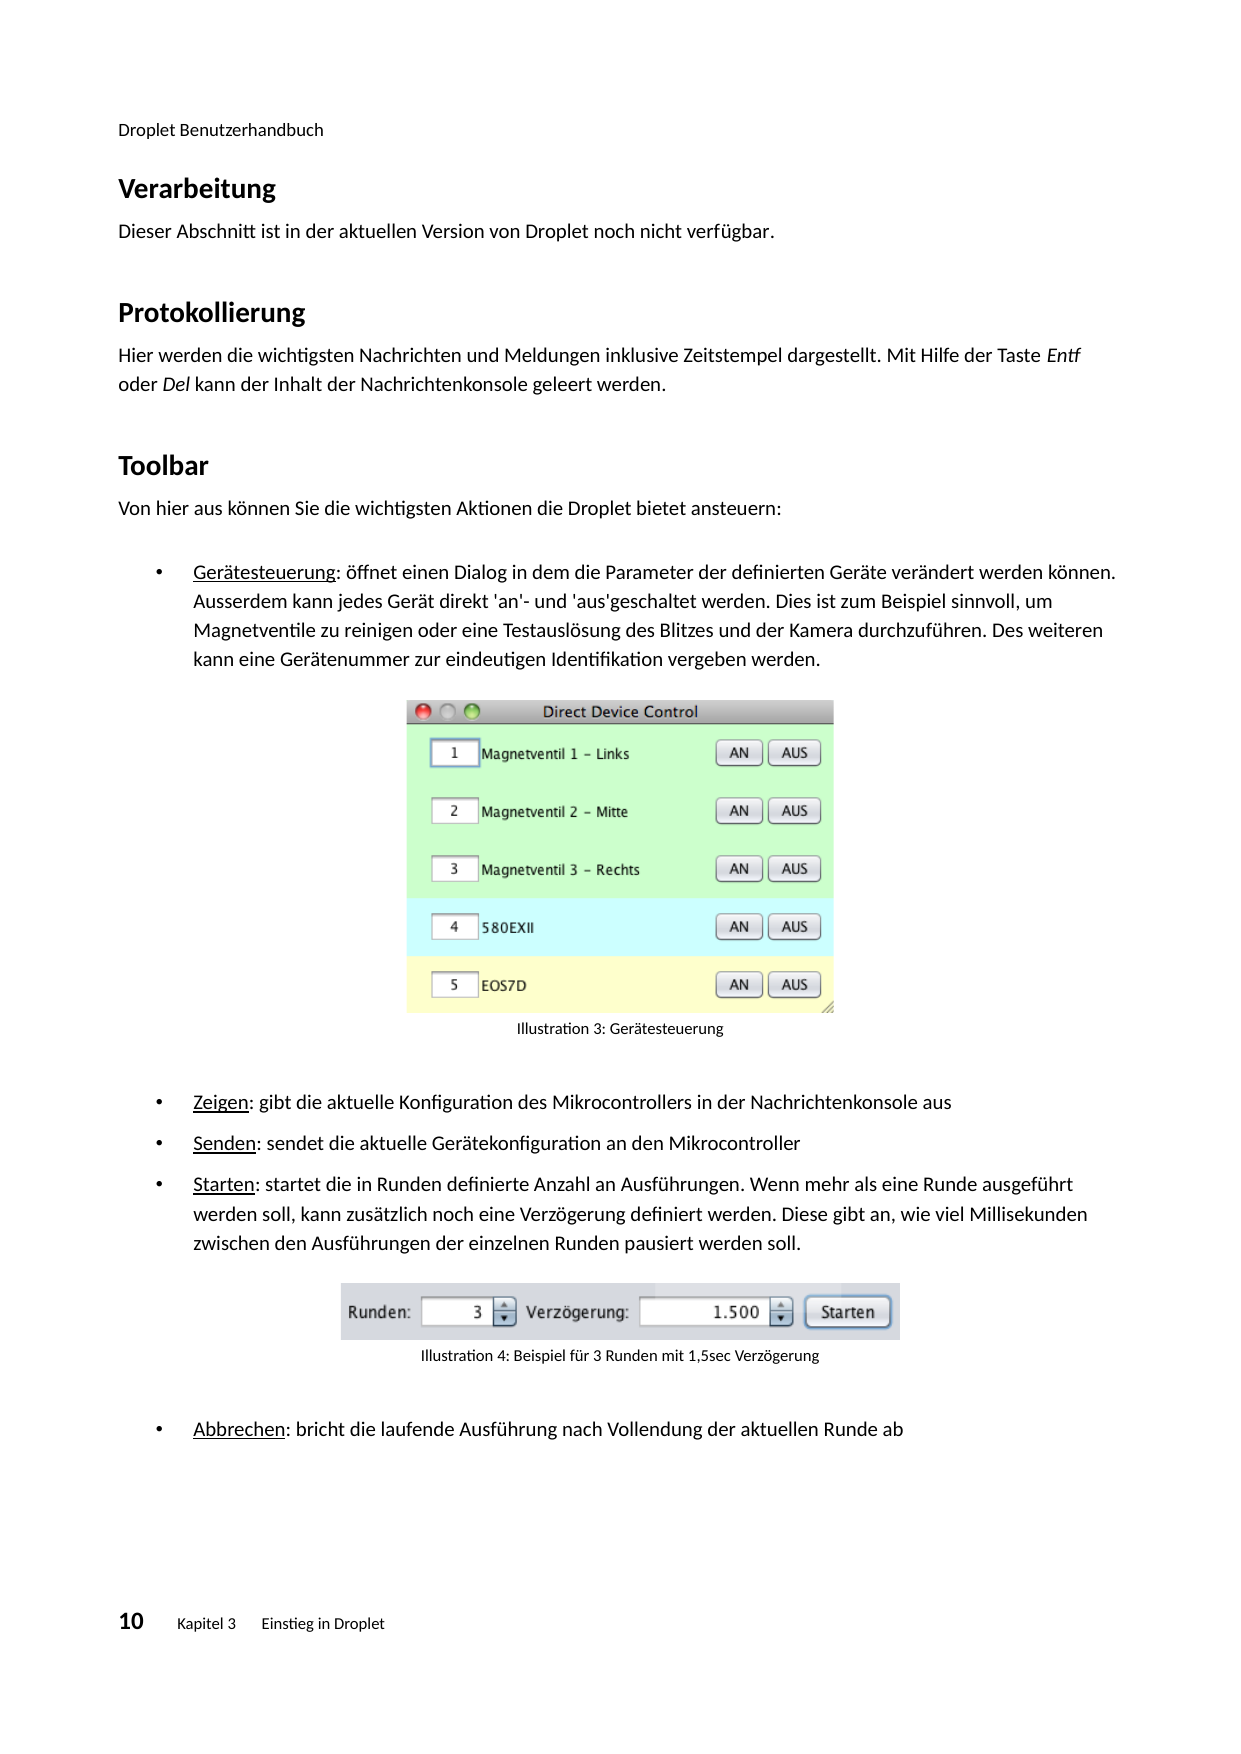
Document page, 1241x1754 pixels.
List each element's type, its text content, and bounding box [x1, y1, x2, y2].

subtitle Senden: sendet die aktuelle Gerätekonfiguration an den Mikrocontroller [156, 1131, 1122, 1156]
subtitle Von hier aus können Sie die wichtigsten Aktionen die Droplet bietet ansteuern: [118, 495, 1122, 520]
subtitle Abbrechen: bricht die laufende Ausführung nach Vollendung der aktuellen Runde ab [156, 1416, 1122, 1442]
list Illustration 4: Beispiel für 3 Runden mit 1,5sec Verzögerung [341, 1340, 900, 1366]
subtitle Gerätesteuerung: öffnet einen Dialog in dem die Parameter der definierten Geräte verändert werden können. Ausserdem kann jedes Gerät direkt 'an'- und 'aus'geschaltet werden. Dies ist zum Beispiel sinnvoll, um Magnetventile zu reinigen oder eine Testauslösung des Blitzes und der Kamera durchzuführen. Des weiteren kann eine Gerätenummer zur eindeutigen Identifikation vergeben werden. [156, 559, 1122, 672]
subtitle Zeigen: gibt die aktuelle Konfiguration des Mikrocontrollers in der Nachrichtenkonsole aus [156, 1089, 1122, 1115]
subtitle Toolbar [118, 447, 1122, 483]
picture [340, 1283, 900, 1340]
subtitle Dieser Abschnitt ist in der aktuellen Version von Droplet noch nicht verfügbar. [118, 218, 1122, 243]
subtitle Protokollierung [118, 294, 1122, 330]
subtitle Verarbeitung [118, 171, 1122, 206]
subtitle Hier werden die wichtigsten Nachrichten und Meldungen inklusive Zeitstempel dargestellt. Mit Hilfe der Taste Entf oder Del kann der Inhalt der Nachrichtenkonsole geleert werden. [118, 342, 1122, 396]
picture [406, 700, 834, 1013]
text Illustration 3: Gerätesteuerung [407, 1013, 834, 1039]
subtitle Starten: startet die in Runden definierte Anzahl an Ausführungen. Wenn mehr als eine Runde ausgeführt werden soll, kann zusätzlich noch eine Verzögerung definiert werden. Diese gibt an, wie viel Millisekunden zwischen den Ausführungen der einzelnen Runden pausiert werden soll. [156, 1172, 1122, 1255]
